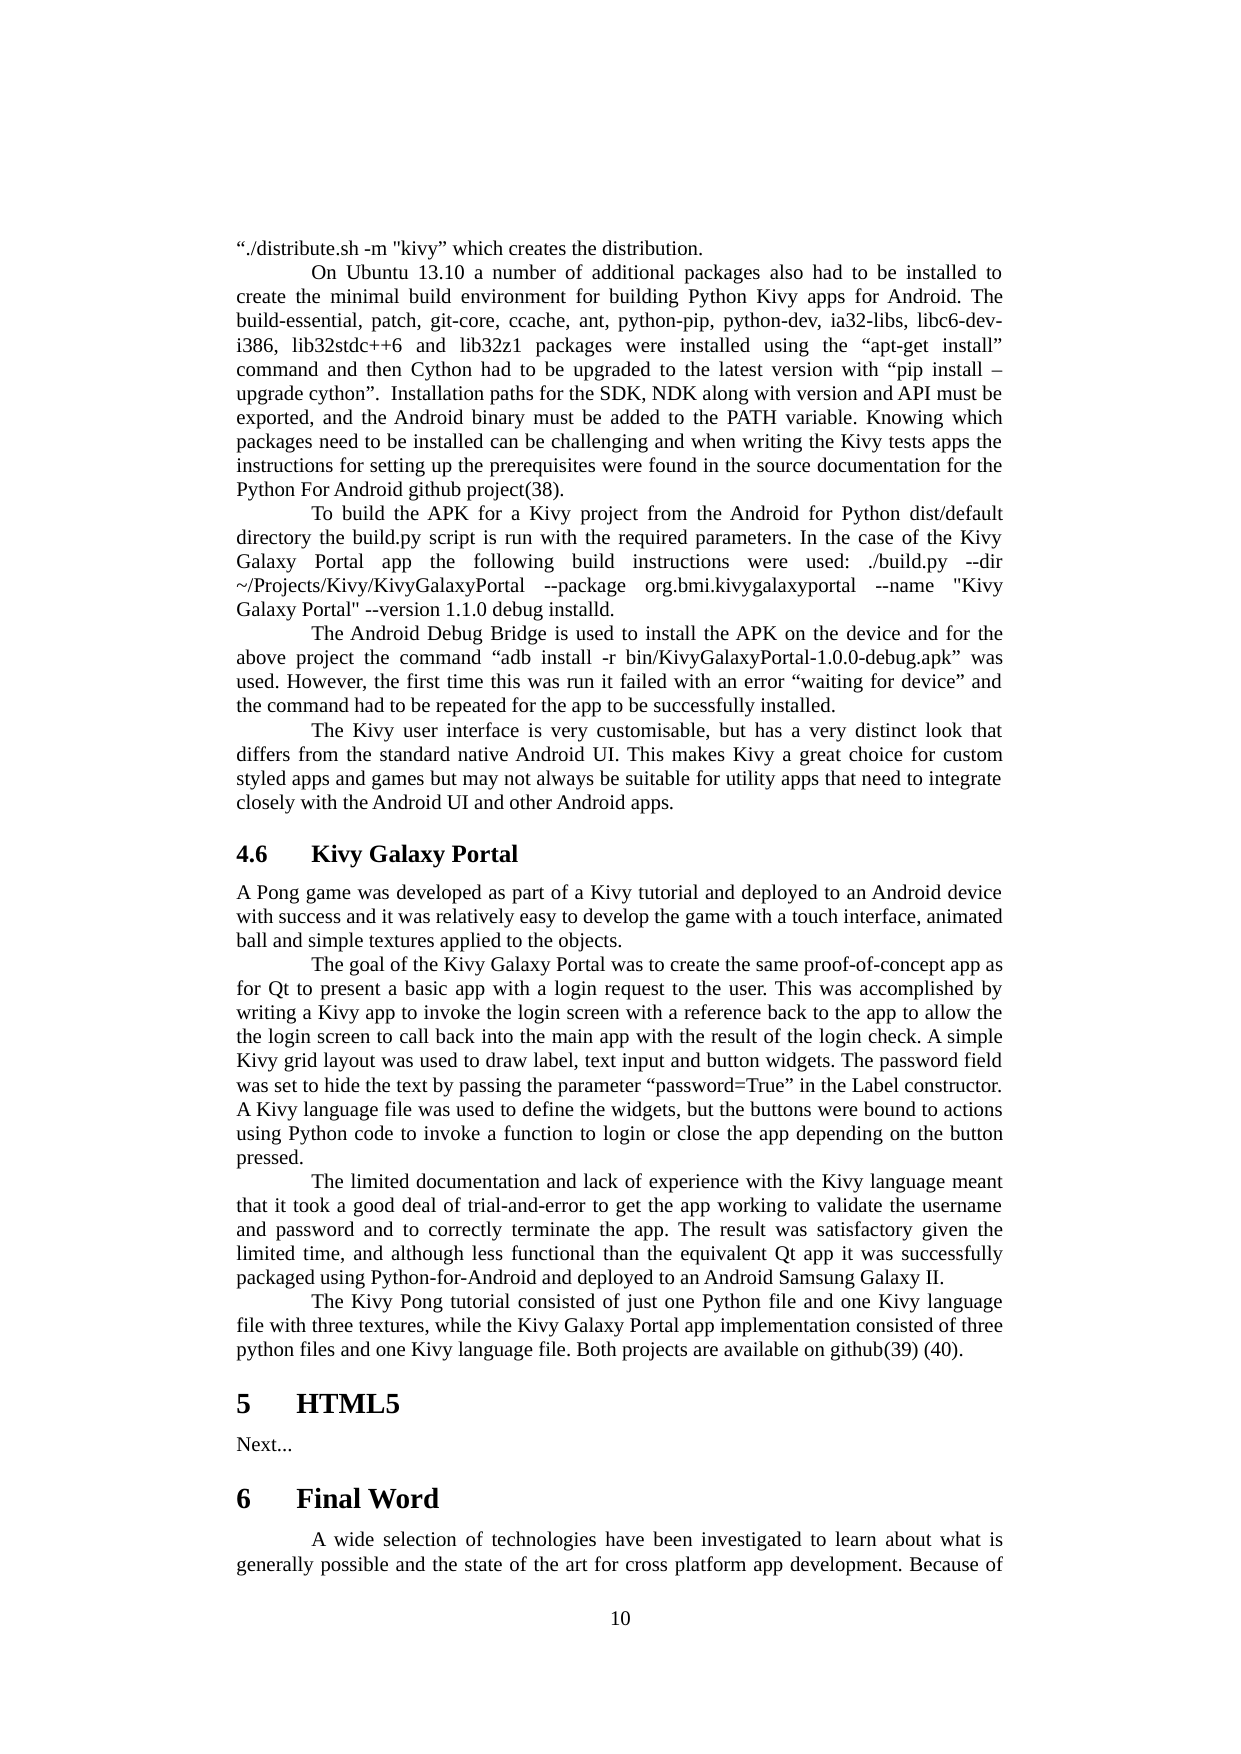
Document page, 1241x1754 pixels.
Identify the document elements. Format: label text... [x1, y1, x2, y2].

text To build the APK for a Kivy project from the Android for Python dist/default directory the build.py script is run with the required parameters. In the case of the Kivy Galaxy Portal app the following build instructions were used: ./build.py --dir ~/Projects/Kivy/KivyGalaxyPortal --package org.bmi.kivygalaxyportal --name "Kivy Galaxy Portal" --version 1.1.0 debug installd. [236, 501, 1004, 621]
text On Ubuntu 13.10 a number of additional packages also had to be installed to create the minimal build environment for building Python Kivy apps for Android. The build-essential, patch, git-core, ccache, ant, python-pip, python-dev, ia32-libs, libc6-dev-i386, lib32stdc++6 and lib32z1 packages were installed using the “apt-get install” command and then Cython had to be upgraded to the latest version with “pip install –upgrade cython”. Installation paths for the SDK, NDK along with version and API must be exported, and the Android binary must be added to the PATH variable. Knowing which packages need to be installed can be challenging and when writing the Kivy tests apps the instructions for setting up the prerequisites were found in the source documentation for the Python For Android github project(38). [236, 260, 1004, 501]
text A Pong game was developed as part of a Kivy tutorial and deployed to an Android device with success and it was relatively easy to develop the game with a touch interface, animated ball and simple textures applied to the objects. [236, 880, 1004, 952]
text “./distribute.sh -m "kivy” which creates the distribution. [236, 236, 1004, 260]
text The goal of the Kivy Galaxy Portal was to create the same proof-of-concept app as for Qt to present a basic app with a login request to the user. This was accomplished by writing a Kivy app to invoke the login screen with a reference back to the app to allow the the login screen to call back into the main app with the result of the login check. A simple Kivy grid layout was used to draw label, text input and button widgets. The password field was set to hide the text by passing the parameter “password=True” in the Label constructor. A Kivy language file was used to define the widgets, but the buttons were bound to actions using Python code to invoke a function to login or close the app depending on the button pressed. [236, 952, 1004, 1169]
subtitle 5 HTML5 [236, 1386, 1004, 1420]
text The Kivy user interface is very customisable, but has a very distinct look that differs from the standard native Android UI. This makes Kivy a great choice for custom styled apps and games but may not always be suitable for utility apps that need to integrate closely with the Android UI and other Android apps. [236, 717, 1004, 814]
text Next... [236, 1432, 1004, 1456]
text The Android Debug Bridge is used to install the APK on the device and for the above project the command “adb install -r bin/KivyGalaxyPortal-1.0.0-debug.apk” was used. However, the first time this was run it failed with an error “waiting for device” and the command had to be repeated for the app to be successfully installed. [236, 621, 1004, 717]
subtitle 6 Final Word [236, 1481, 1004, 1515]
text The Kivy Pong tutorial consisted of just one Python file and one Kivy language file with three textures, while the Kivy Galaxy Portal app implementation consisted of three python files and one Kivy language file. Both projects are available on github(39) (40). [236, 1289, 1004, 1361]
subtitle 4.6 Kivy Galaxy Portal [236, 839, 1004, 867]
text The limited documentation and lack of experience with the Kivy language meant that it took a good deal of trial-and-error to get the app working to validate the username and password and to correctly terminate the app. The result was satisfactory given the limited time, and although less functional than the equivalent Qt app it was successfully packaged using Python-for-Android and deployed to an Android Samsung Galaxy II. [236, 1169, 1004, 1289]
text A wide selection of technologies have been investigated to learn about what is generally possible and the state of the art for cross platform app development. Because of [236, 1527, 1004, 1576]
